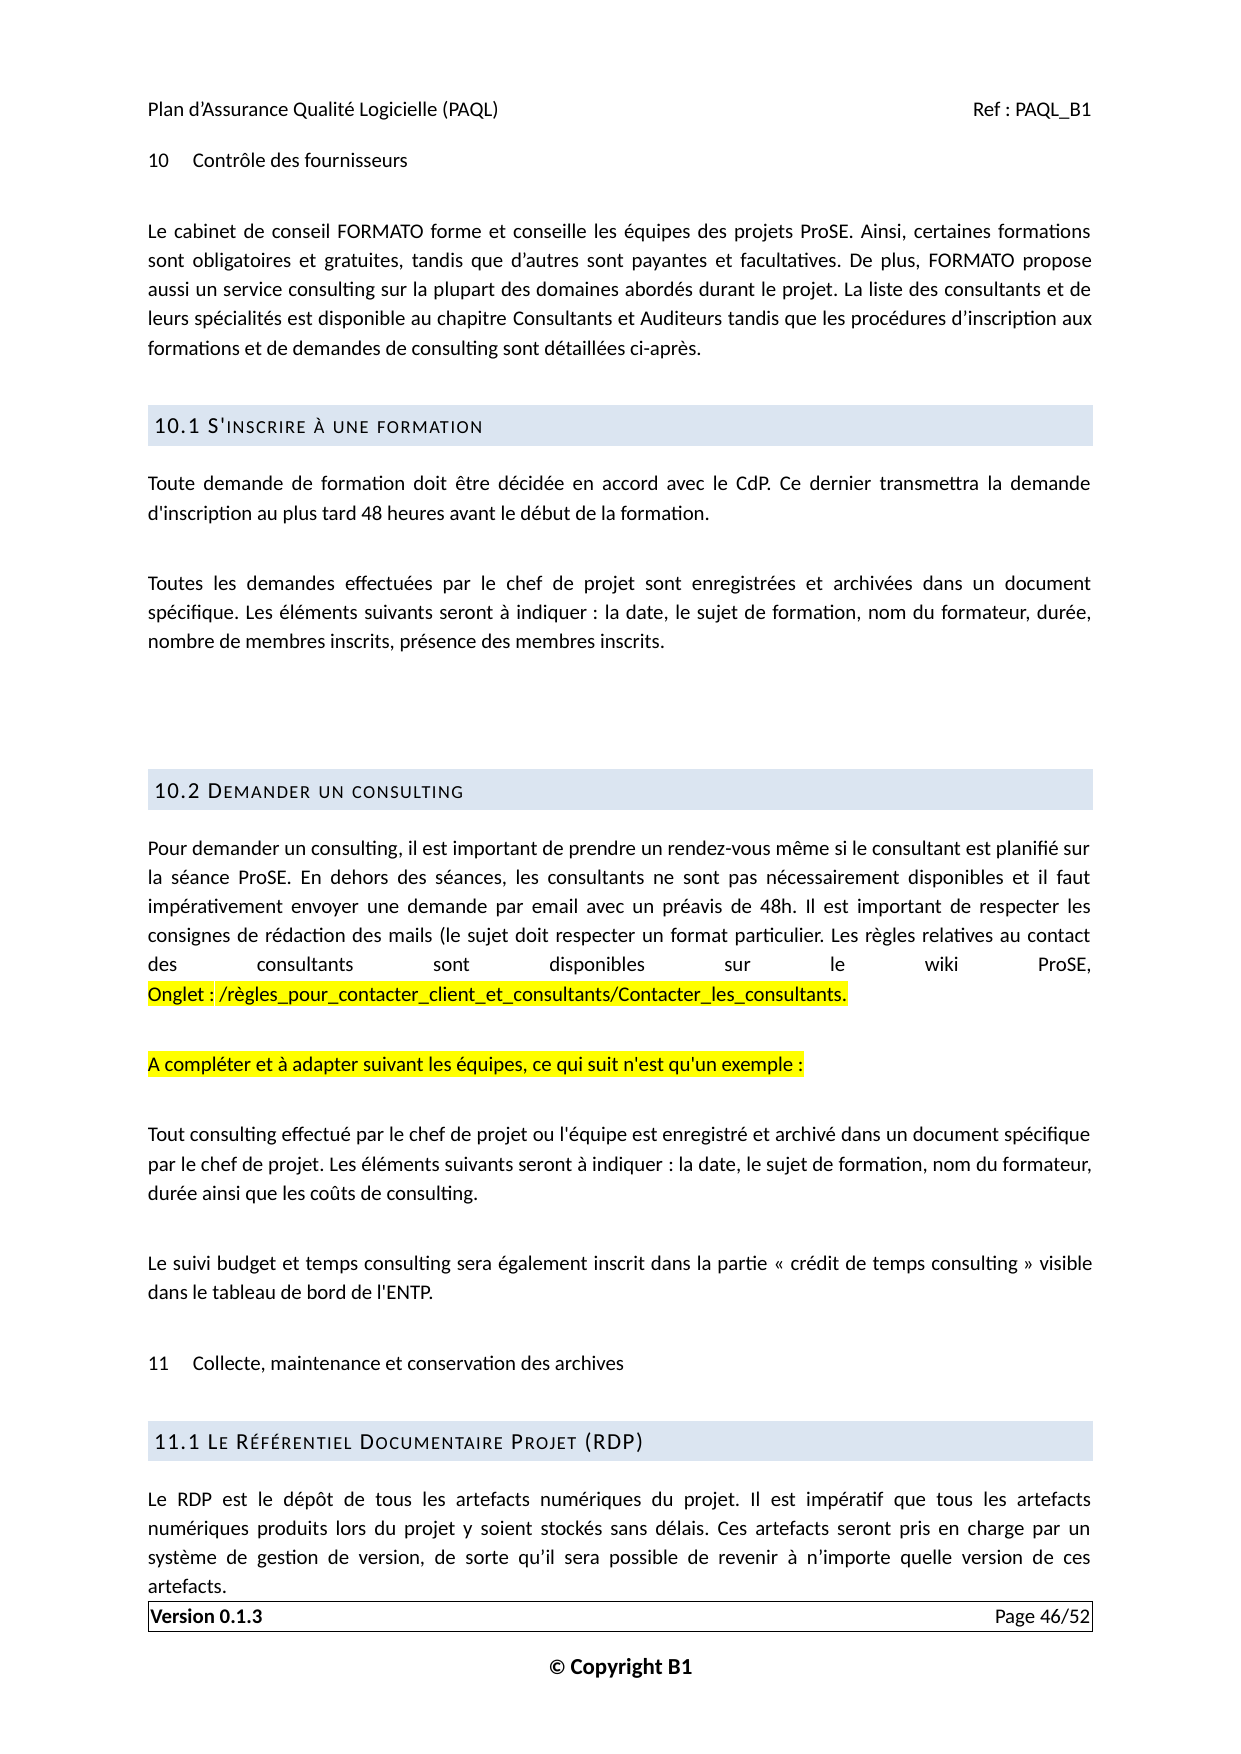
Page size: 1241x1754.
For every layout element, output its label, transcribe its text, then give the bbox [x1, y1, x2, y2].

text Le RDP est le dépôt de tous les artefacts numériques du projet. Il est impératif que tous les artefacts numériques produits lors du projet y soient stockés sans délais. Ces artefacts seront pris en charge par un système de gestion de version, de sorte qu’il sera possible de revenir à n’importe quelle version de ces artefacts. [148, 1486, 1093, 1599]
list Demander un consulting [154, 776, 1086, 804]
text Toutes les demandes effectuées par le chef de projet sont enregistrées et archivées dans un document spécifique. Les éléments suivants seront à indiquer : la date, le sujet de formation, nom du formateur, durée, nombre de membres inscrits, présence des membres inscrits. [148, 570, 1093, 654]
list Contrôle des fournisseurs [148, 148, 1093, 173]
list Le Référentiel Documentaire Projet (RDP) [154, 1427, 1086, 1455]
text Toute demande de formation doit être décidée en accord avec le CdP. Ce dernier transmettra la demande d'inscription au plus tard 48 heures avant le début de la formation. [148, 471, 1093, 525]
list S'inscrire à une formation [154, 412, 1086, 439]
text Tout consulting effectué par le chef de projet ou l'équipe est enregistré et archivé dans un document spécifique par le chef de projet. Les éléments suivants seront à indiquer : la date, le sujet de formation, nom du formateur, durée ainsi que les coûts de consulting. [148, 1122, 1093, 1205]
text Le suivi budget et temps consulting sera également inscrit dans la partie « crédit de temps consulting » visible dans le tableau de bord de l'ENTP. [148, 1250, 1093, 1305]
list Collecte, maintenance et conservation des archives [148, 1350, 1093, 1375]
text Pour demander un consulting, il est important de prendre un rendez-vous même si le consultant est planifié sur la séance ProSE. En dehors des séances, les consultants ne sont pas nécessairement disponibles et il faut impérativement envoyer une demande par email avec un préavis de 48h. Il est important de respecter les consignes de rédaction des mails (le sujet doit respecter un format particulier. Les règles relatives au contact des consultants sont disponibles sur le wiki ProSE, Onglet : /règles_pour_contacter_client_et_consultants/Contacter_les_consultants. [148, 835, 1093, 1006]
text Le cabinet de conseil FORMATO forme et conseille les équipes des projets ProSE. Ainsi, certaines formations sont obligatoires et gratuites, tandis que d’autres sont payantes et facultatives. De plus, FORMATO propose aussi un service consulting sur la plupart des domaines abordés durant le projet. La liste des consultants et de leurs spécialités est disponible au chapitre Consultants et Auditeurs tandis que les procédures d’inscription aux formations et de demandes de consulting sont détaillées ci-après. [148, 218, 1093, 360]
text A compléter et à adapter suivant les équipes, ce qui suit n'est qu'un exemple : [148, 1051, 1093, 1077]
